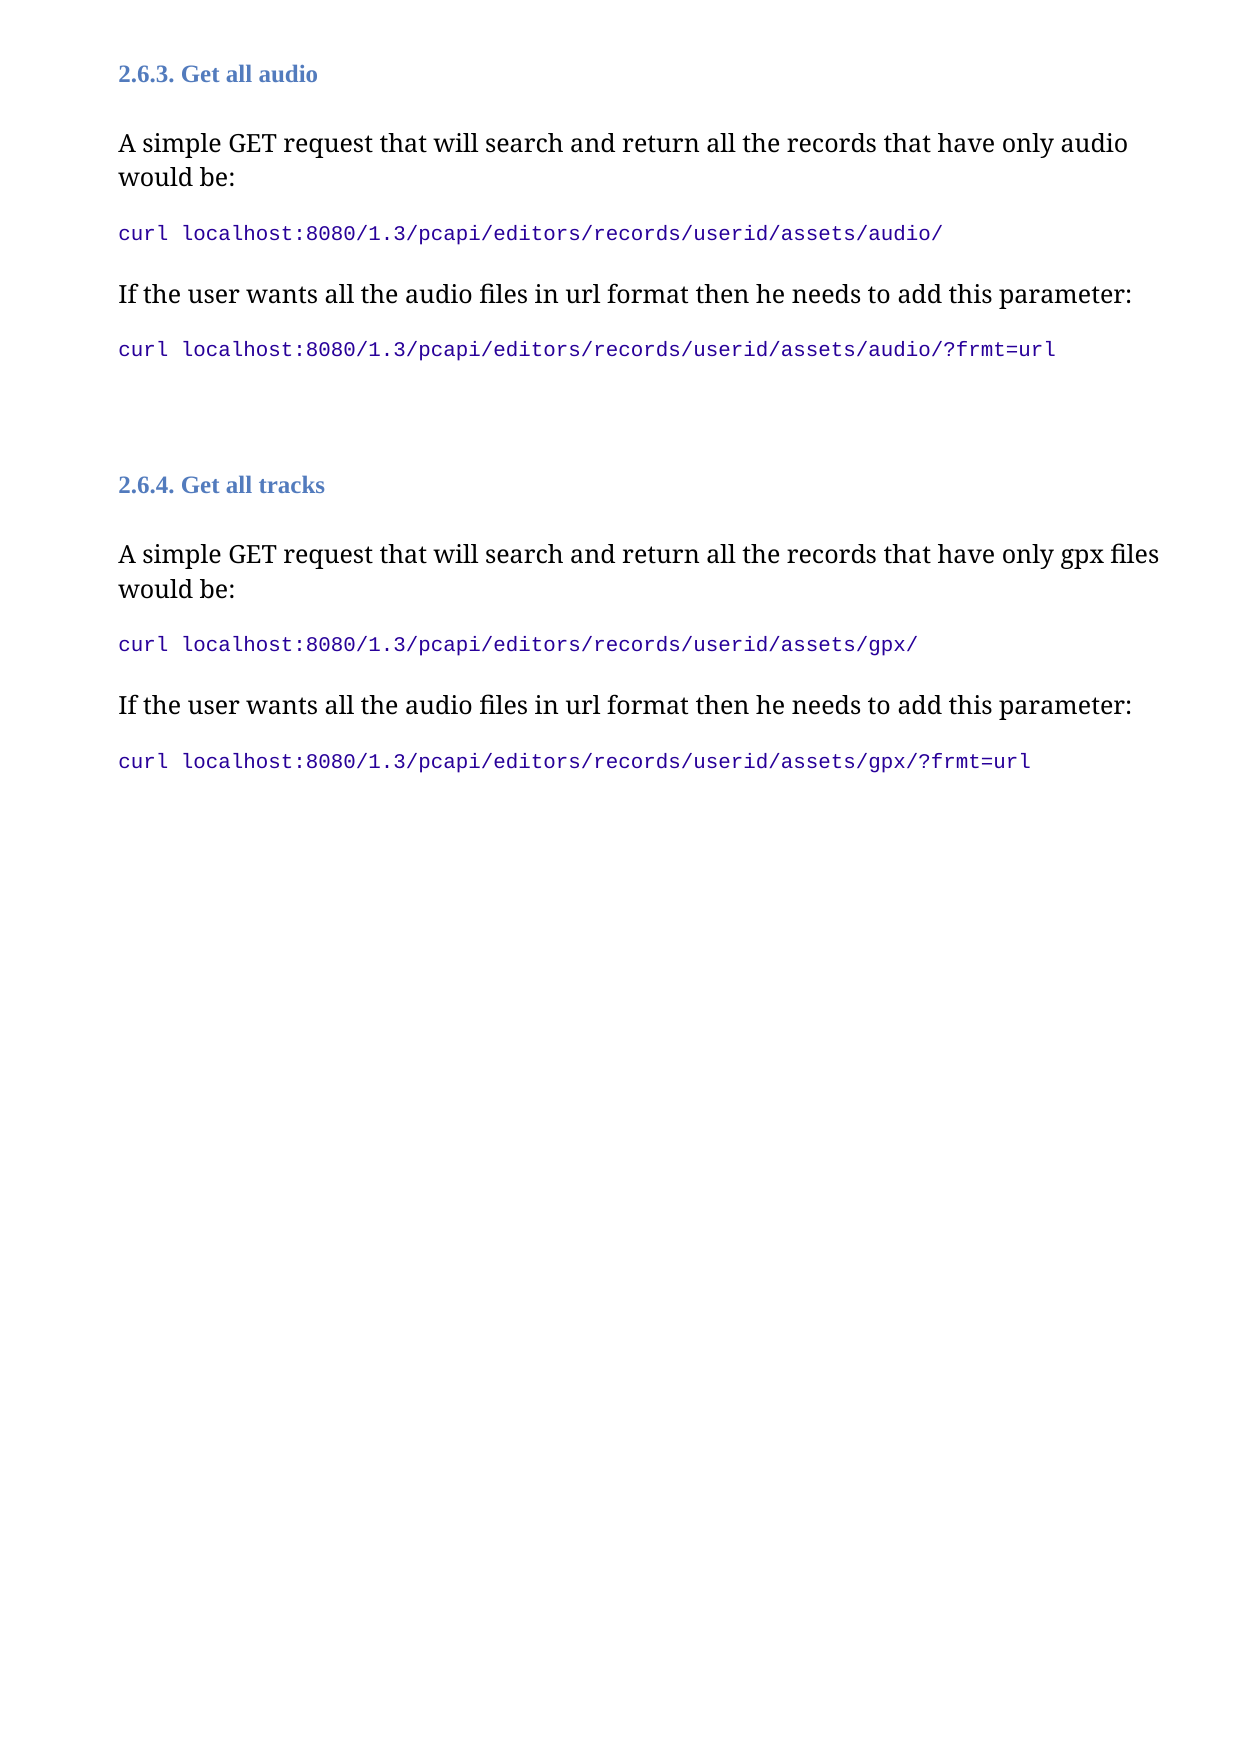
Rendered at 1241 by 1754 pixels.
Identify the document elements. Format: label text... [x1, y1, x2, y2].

subtitle 2.6.3. Get all audio [118, 59, 1181, 88]
text curl localhost:8080/1.3/pcapi/editors/records/userid/assets/gpx/ [118, 634, 1181, 658]
text If the user wants all the audio files in url format then he needs to add this parameter: [118, 276, 1181, 310]
text curl localhost:8080/1.3/pcapi/editors/records/userid/assets/audio/ [118, 223, 1181, 247]
text curl localhost:8080/1.3/pcapi/editors/records/userid/assets/audio/?frmt=url [118, 339, 1181, 363]
subtitle 2.6.4. Get all tracks [118, 470, 1181, 499]
text A simple GET request that will search and return all the records that have only gpx files would be: [118, 537, 1181, 605]
text A simple GET request that will search and return all the records that have only audio would be: [118, 126, 1181, 194]
text If the user wants all the audio files in url format then he needs to add this parameter: [118, 687, 1181, 722]
text curl localhost:8080/1.3/pcapi/editors/records/userid/assets/gpx/?frmt=url [118, 751, 1181, 774]
